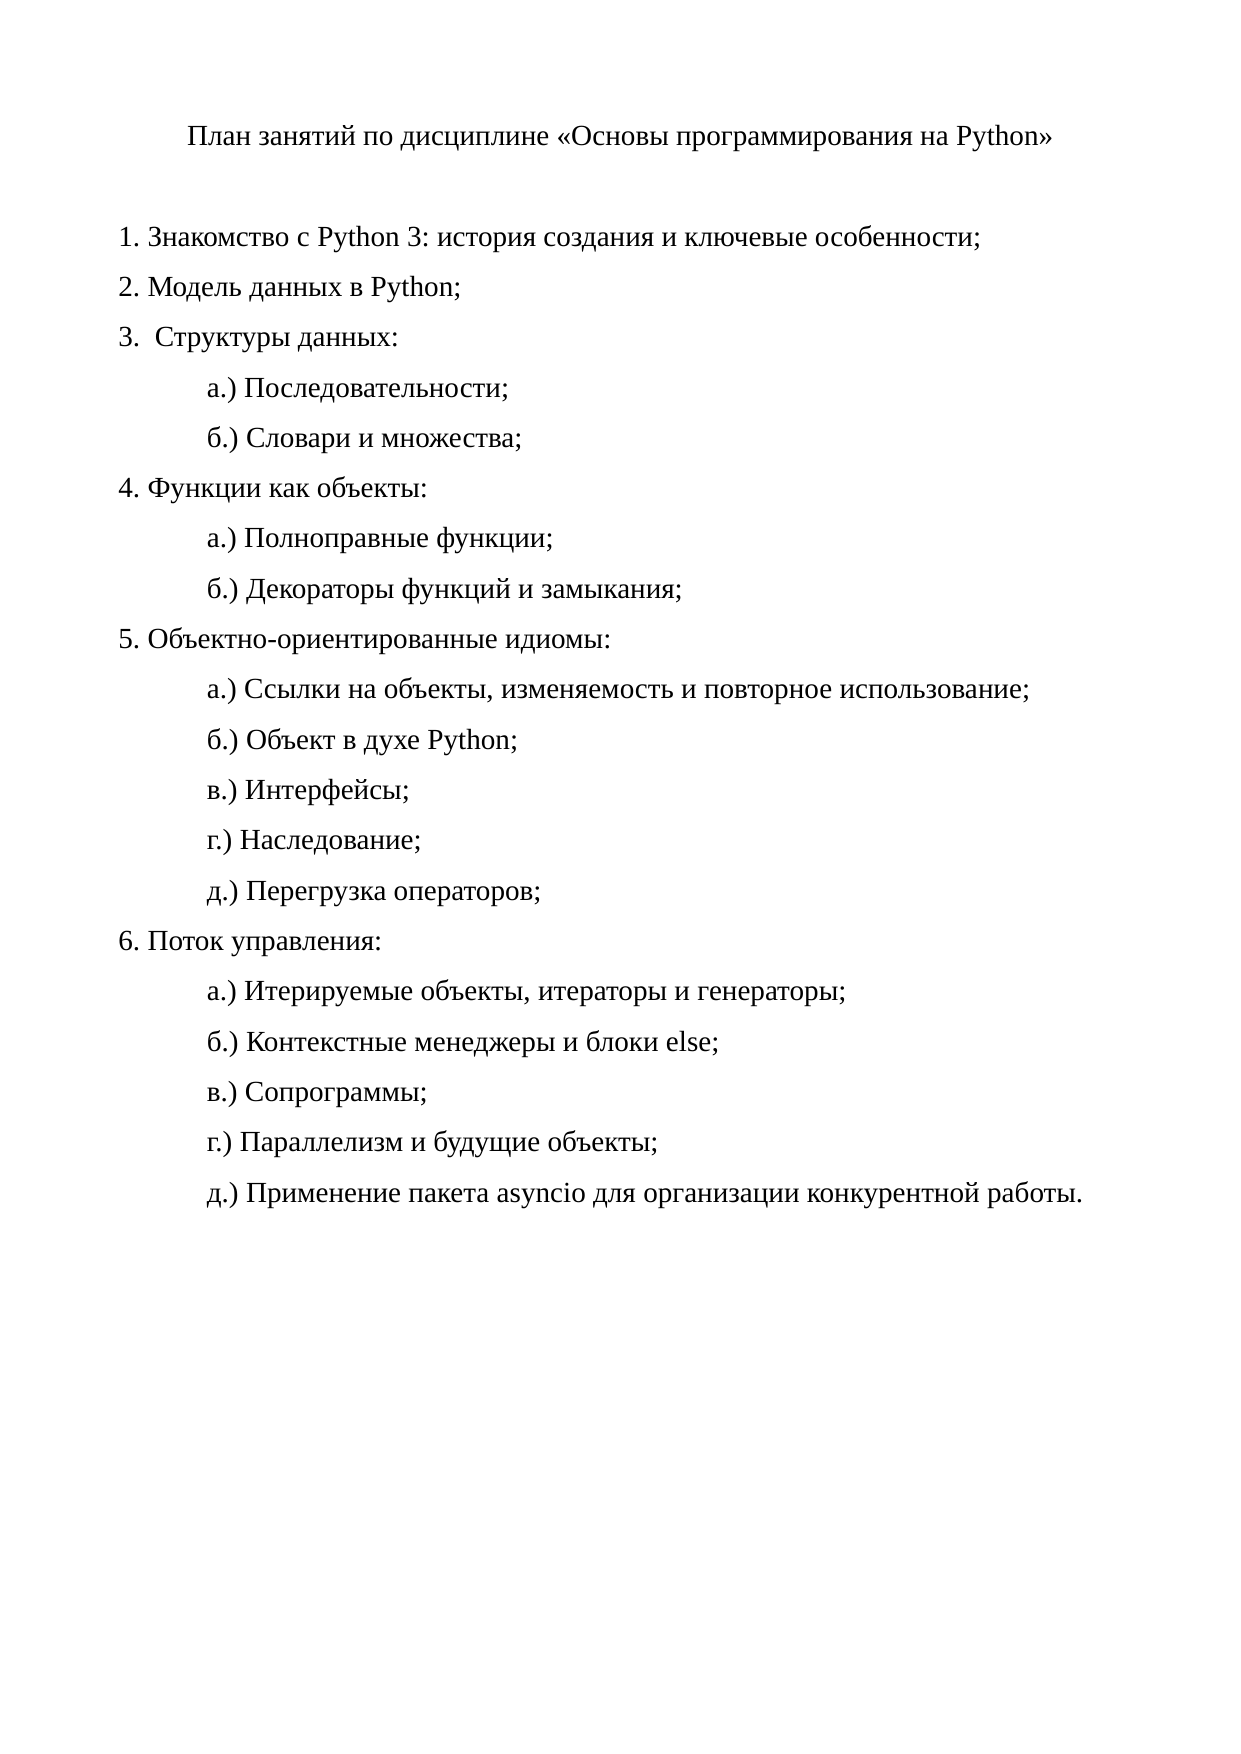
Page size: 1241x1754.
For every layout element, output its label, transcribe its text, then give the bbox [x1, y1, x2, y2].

text а.) Ссылки на объекты, изменяемость и повторное использование; [118, 672, 1122, 705]
text в.) Интерфейсы; [118, 772, 1122, 806]
text План занятий по дисциплине «Основы программирования на Python» [118, 118, 1122, 152]
text г.) Наследование; [118, 822, 1122, 856]
text г.) Параллелизм и будущие объекты; [118, 1124, 1122, 1158]
text а.) Последовательности; [118, 370, 1122, 403]
text 6. Поток управления: [118, 923, 1122, 957]
text а.) Полноправные функции; [118, 521, 1122, 554]
text 2. Модель данных в Python; [118, 269, 1122, 303]
text а.) Итерируемые объекты, итераторы и генераторы; [118, 973, 1122, 1007]
text д.) Применение пакета asyncio для организации конкурентной работы. [118, 1175, 1122, 1208]
text б.) Декораторы функций и замыкания; [118, 571, 1122, 604]
text б.) Контекстные менеджеры и блоки else; [118, 1024, 1122, 1057]
text в.) Сопрограммы; [118, 1074, 1122, 1108]
text 5. Объектно-ориентированные идиомы: [118, 621, 1122, 655]
text б.) Словари и множества; [118, 420, 1122, 453]
text б.) Объект в духе Python; [118, 722, 1122, 755]
text 1. Знакомство с Python 3: история создания и ключевые особенности; [118, 219, 1122, 252]
text 3. Структуры данных: [118, 319, 1122, 353]
text 4. Функции как объекты: [118, 470, 1122, 504]
text д.) Перегрузка операторов; [118, 873, 1122, 906]
